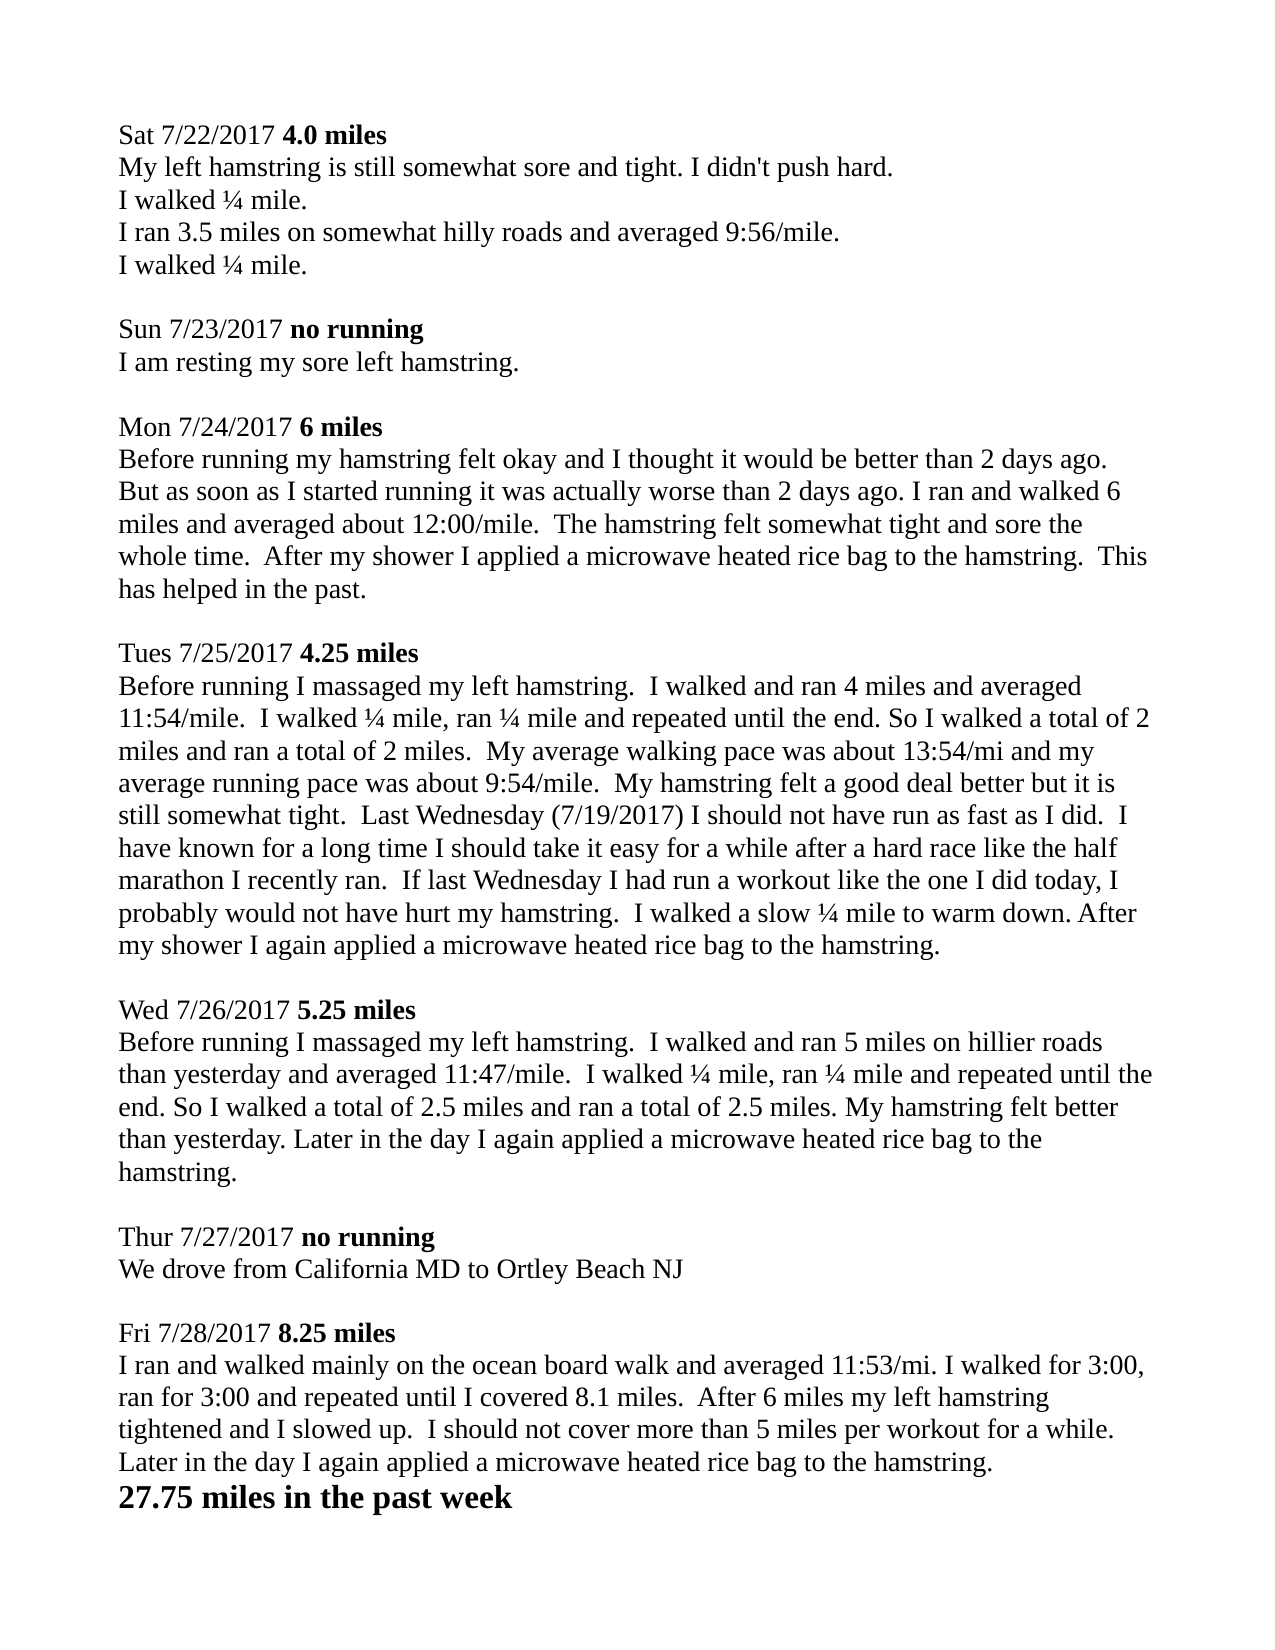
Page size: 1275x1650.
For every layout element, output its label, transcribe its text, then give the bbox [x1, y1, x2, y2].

text I walked ¼ mile. [118, 248, 1157, 280]
text I ran and walked mainly on the ocean board walk and averaged 11:53/mi. I walked for 3:00, ran for 3:00 and repeated until I covered 8.1 miles. After 6 miles my left hamstring tightened and I slowed up. I should not cover more than 5 miles per workout for a while. [118, 1348, 1157, 1445]
text Before running I massaged my left hamstring. I walked and ran 4 miles and averaged 11:54/mile. I walked ¼ mile, ran ¼ mile and repeated until the end. So I walked a total of 2 miles and ran a total of 2 miles. My average walking pace was about 13:54/mi and my average running pace was about 9:54/mile. My hamstring felt a good deal better but it is still somewhat tight. Last Wednesday (7/19/2017) I should not have run as fast as I did. I have known for a long time I should take it easy for a while after a hard race like the half marathon I recently ran. If last Wednesday I had run a workout like the one I did today, I probably would not have hurt my hamstring. I walked a slow ¼ mile to warm down. After my shower I again applied a microwave heated rice bag to the hamstring. [118, 669, 1157, 960]
text I walked ¼ mile. [118, 183, 1157, 215]
text I am resting my sore left hamstring. [118, 345, 1157, 377]
text My left hamstring is still somewhat sore and tight. I didn't push hard. [118, 151, 1157, 183]
text Sat 7/22/2017 4.0 miles [118, 118, 1157, 151]
text Before running I massaged my left hamstring. I walked and ran 5 miles on hillier roads than yesterday and averaged 11:47/mile. I walked ¼ mile, ran ¼ mile and repeated until the end. So I walked a total of 2.5 miles and ran a total of 2.5 miles. My hamstring felt better than yesterday. Later in the day I again applied a microwave heated rice bag to the hamstring. [118, 1025, 1157, 1187]
text Fri 7/28/2017 8.25 miles [118, 1316, 1157, 1348]
text Later in the day I again applied a microwave heated rice bag to the hamstring. [118, 1445, 1157, 1477]
text Thur 7/27/2017 no running [118, 1219, 1157, 1252]
text I ran 3.5 miles on somewhat hilly roads and averaged 9:56/mile. [118, 215, 1157, 248]
text We drove from California MD to Ortley Beach NJ [118, 1252, 1157, 1284]
text Before running my hamstring felt okay and I thought it would be better than 2 days ago. But as soon as I started running it was actually worse than 2 days ago. I ran and walked 6 miles and averaged about 12:00/mile. The hamstring felt somewhat tight and sore the whole time. After my shower I applied a microwave heated rice bag to the hamstring. This has helped in the past. [118, 442, 1157, 604]
text Sun 7/23/2017 no running [118, 312, 1157, 345]
text Wed 7/26/2017 5.25 miles [118, 993, 1157, 1025]
text Mon 7/24/2017 6 miles [118, 410, 1157, 442]
text 27.75 miles in the past week [118, 1477, 1157, 1516]
text Tues 7/25/2017 4.25 miles [118, 636, 1157, 669]
